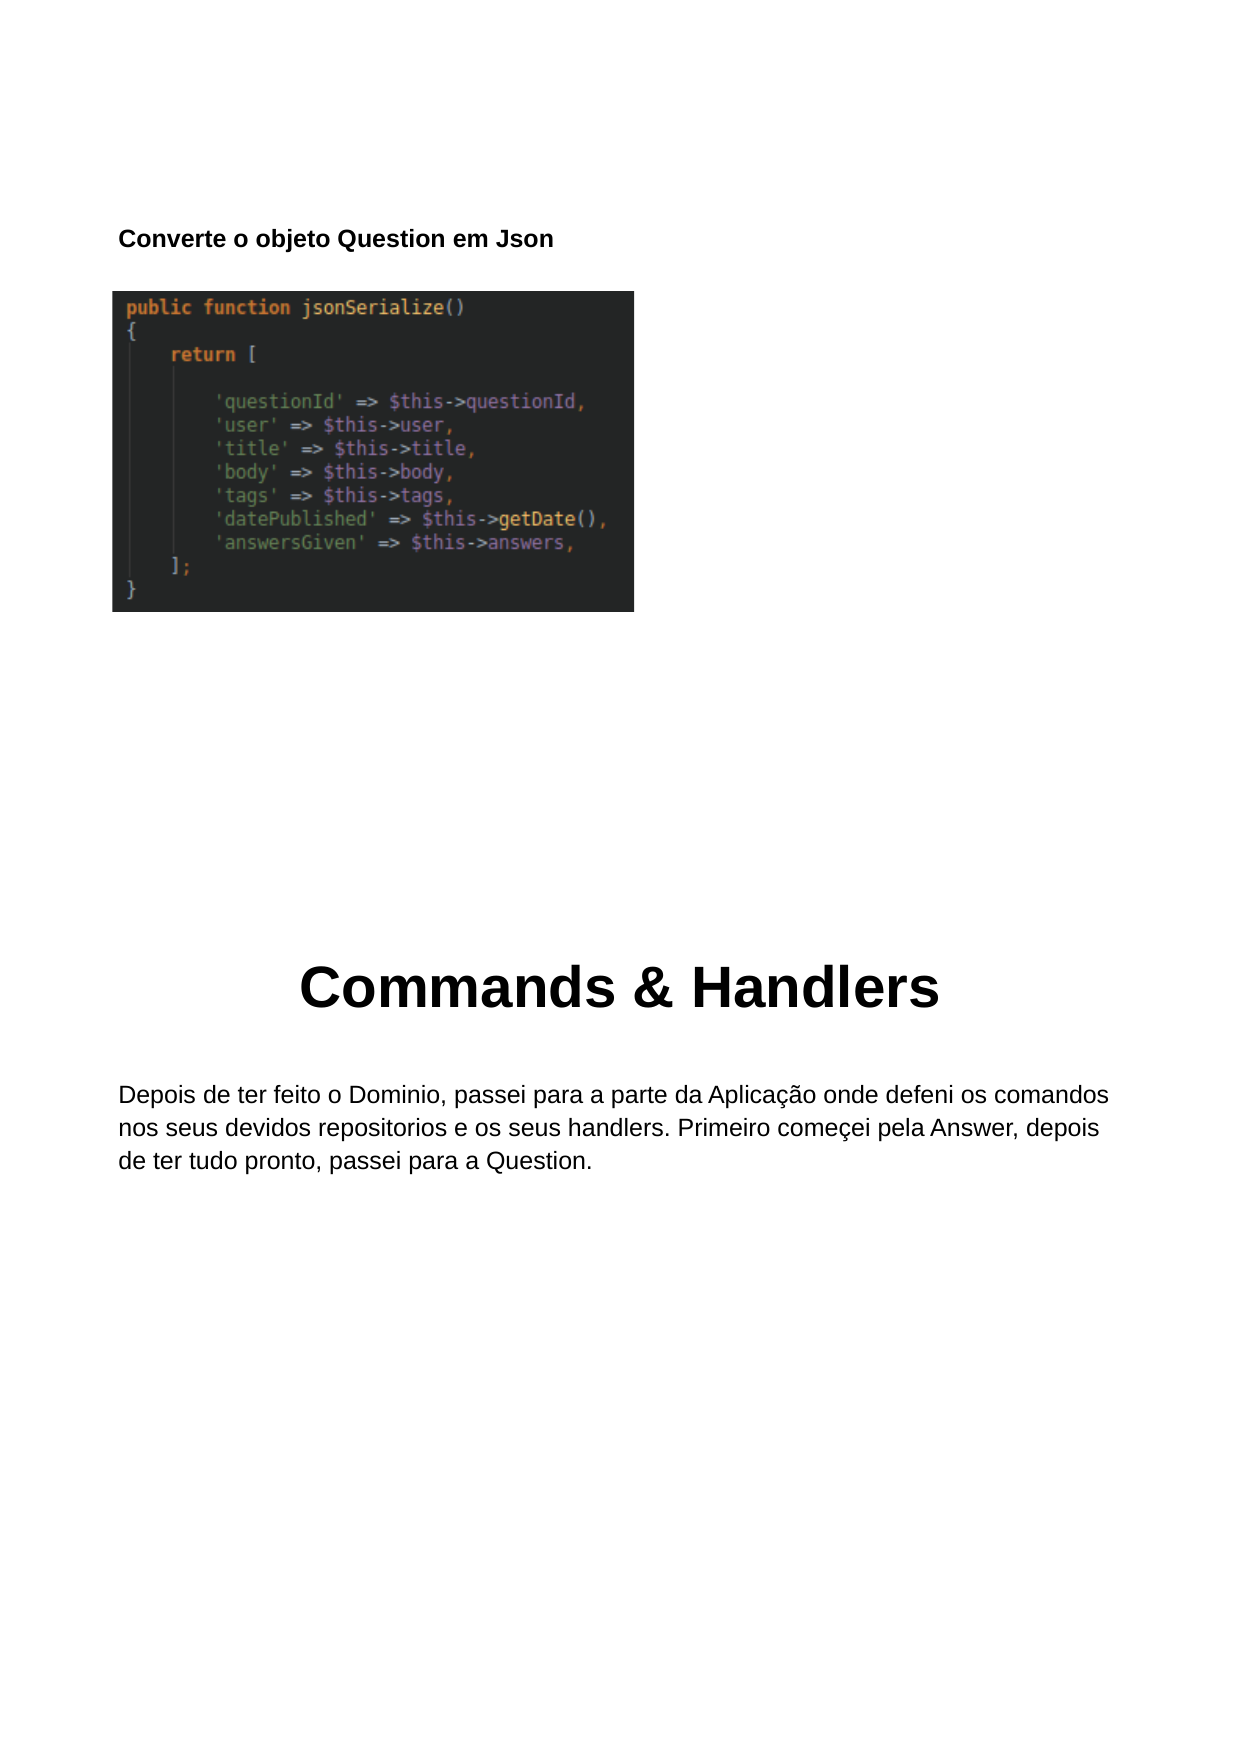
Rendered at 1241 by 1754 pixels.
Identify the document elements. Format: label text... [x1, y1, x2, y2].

text Converte o objeto Question em Json [118, 224, 1122, 253]
picture [112, 291, 635, 612]
text Depois de ter feito o Dominio, passei para a parte da Aplicação onde defeni os comandos nos seus devidos repositorios e os seus handlers. Primeiro começei pela Answer, depois de ter tudo pronto, passei para a Question. [118, 1080, 1122, 1175]
subtitle Commands & Handlers [118, 953, 1122, 1020]
